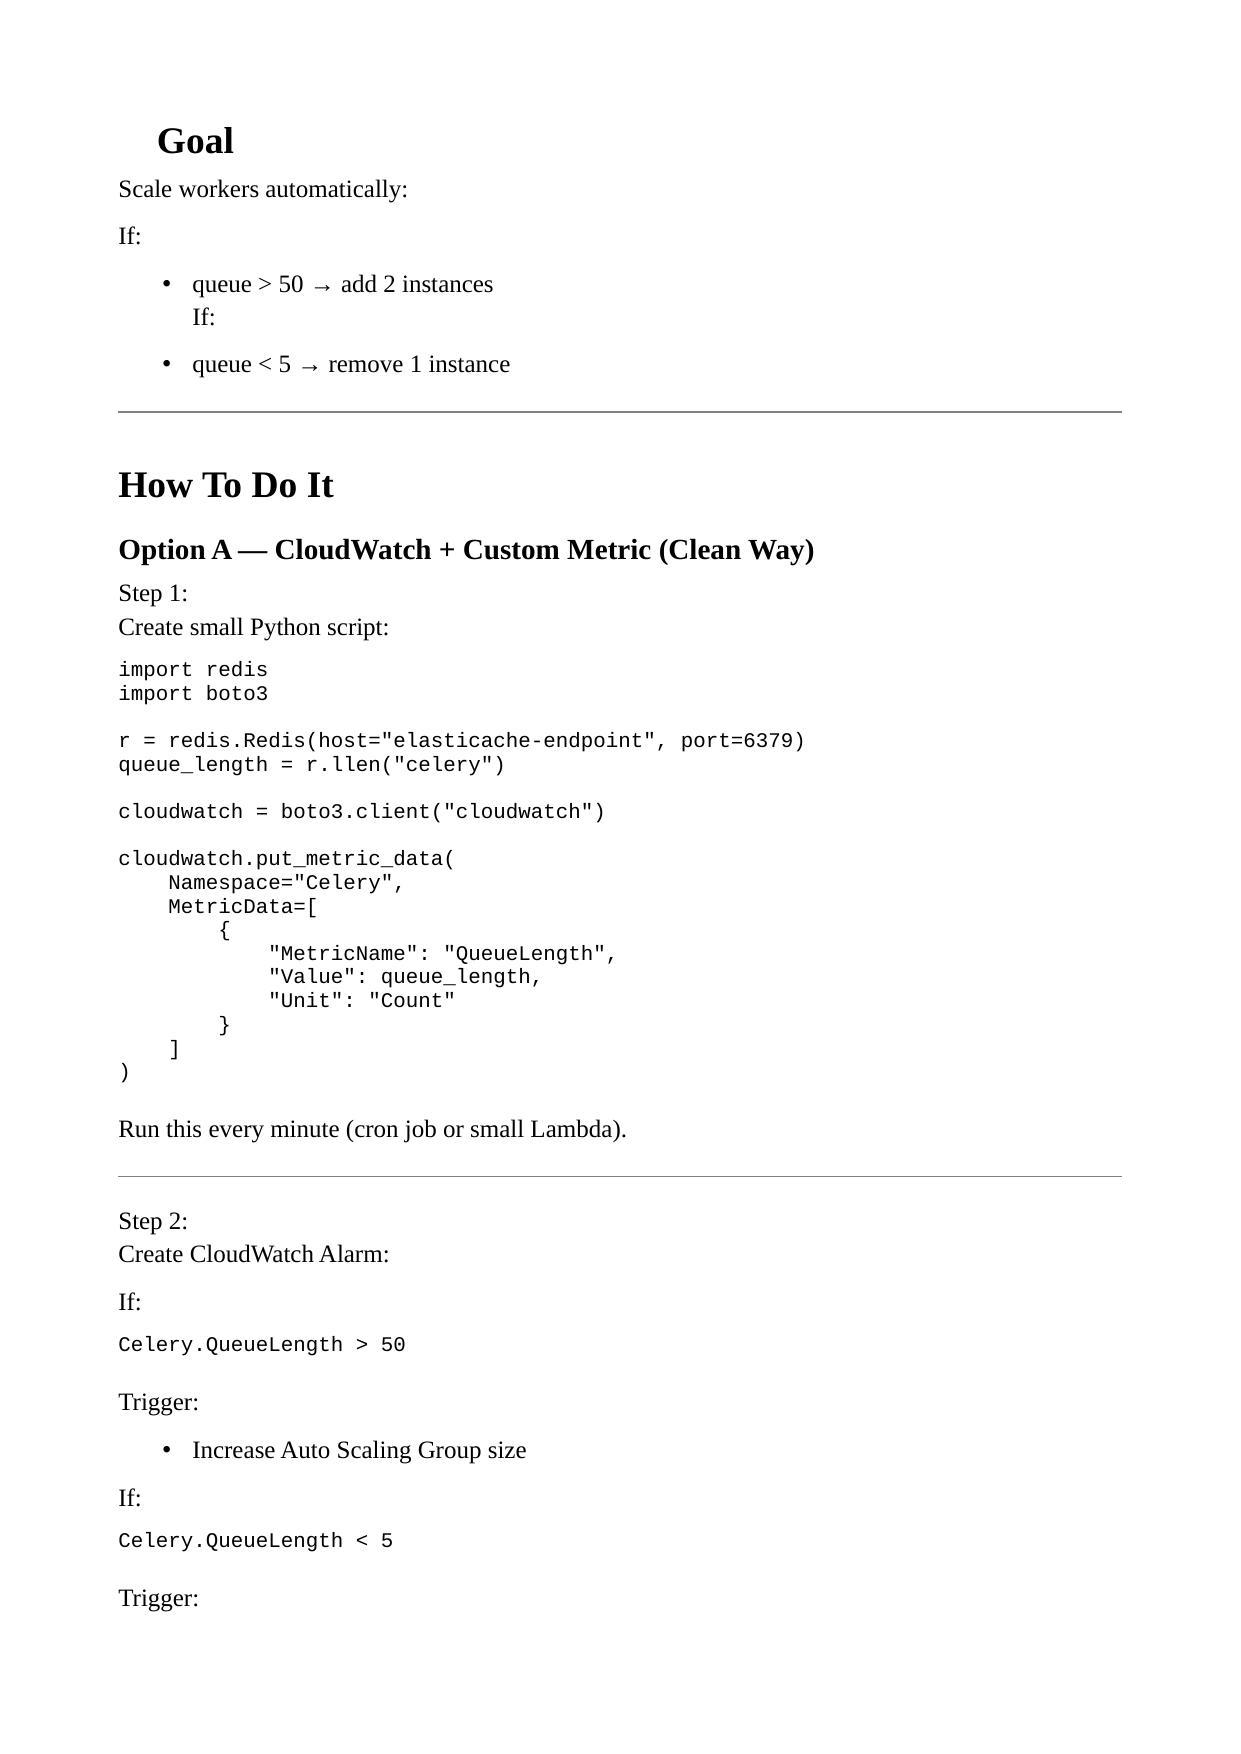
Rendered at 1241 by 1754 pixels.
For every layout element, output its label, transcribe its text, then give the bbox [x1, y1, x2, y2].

text Celery.QueueLength < 5 [118, 1530, 1122, 1554]
text ) [118, 1061, 1122, 1085]
list Increase Auto Scaling Group size [162, 1435, 1122, 1464]
text { [118, 919, 1122, 943]
text If: [118, 221, 1122, 250]
text Step 2: Create CloudWatch Alarm: [118, 1206, 1122, 1268]
text import boto3 [118, 683, 1122, 706]
text "MetricName": "QueueLength", [118, 943, 1122, 967]
text r = redis.Redis(host="elasticache-endpoint", port=6379) [118, 730, 1122, 754]
text } [118, 1014, 1122, 1037]
text If: [118, 1483, 1122, 1511]
text import redis [118, 659, 1122, 683]
text Trigger: [118, 1387, 1122, 1416]
text "Value": queue_length, [118, 967, 1122, 990]
text cloudwatch.put_metric_data( [118, 848, 1122, 872]
text MetricData=[ [118, 896, 1122, 919]
text Trigger: [118, 1583, 1122, 1612]
text cloudwatch = boto3.client("cloudwatch") [118, 801, 1122, 825]
subtitle How To Do It [118, 462, 1122, 505]
text Run this every minute (cron job or small Lambda). [118, 1114, 1122, 1143]
text Step 1: Create small Python script: [118, 578, 1122, 640]
list queue < 5 → remove 1 instance [162, 349, 1122, 378]
text "Unit": "Count" [118, 990, 1122, 1014]
text Celery.QueueLength > 50 [118, 1334, 1122, 1358]
text Namespace="Celery", [118, 872, 1122, 896]
subtitle Option A — CloudWatch + Custom Metric (Clean Way) [118, 532, 1122, 566]
text queue_length = r.llen("celery") [118, 754, 1122, 777]
list queue > 50 → add 2 instances If: [162, 269, 1122, 331]
subtitle 🎯 Goal [118, 118, 1122, 161]
text If: [118, 1287, 1122, 1316]
text Scale workers automatically: [118, 174, 1122, 202]
text ] [118, 1037, 1122, 1061]
